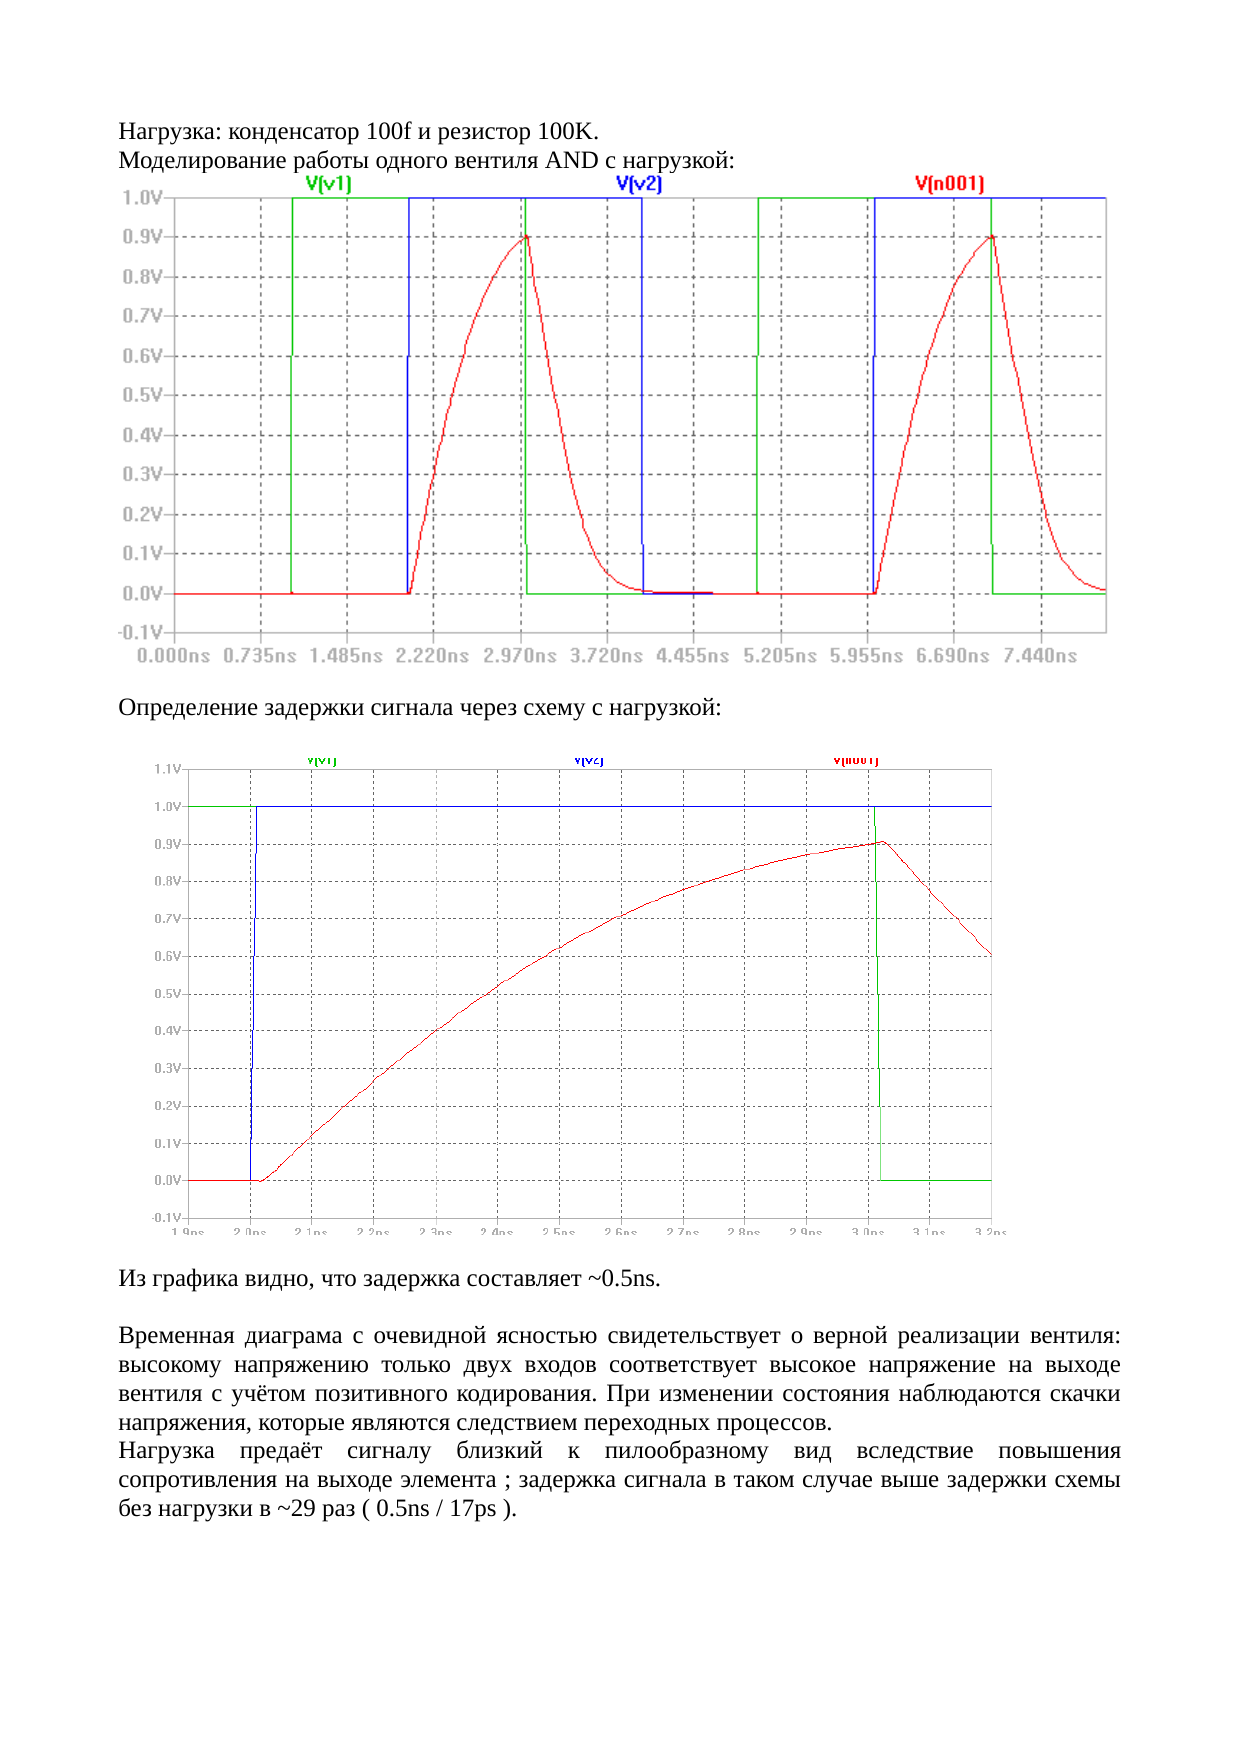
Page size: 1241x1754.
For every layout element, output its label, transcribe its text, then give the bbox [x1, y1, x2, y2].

picture [152, 758, 1007, 1235]
text Нагрузка предаёт сигналу близкий к пилообразному вид вследствие повышения сопротивления на выходе элемента ; задержка сигнала в таком случае выше задержки схемы без нагрузки в ~29 раз ( 0.5ns / 17ps ). [118, 1436, 1122, 1522]
text Определение задержки сигнала через схему с нагрузкой: [118, 692, 1122, 721]
text Моделирование работы одного вентиля AND с нагрузкой: [118, 145, 1122, 173]
picture [118, 173, 1123, 664]
text Временная диаграма с очевидной ясностью свидетельствует о верной реализации вентиля: высокому напряжению только двух входов соответствует высокое напряжение на выходе вентиля с учётом позитивного кодирования. При изменении состояния наблюдаются скачки напряжения, которые являются следствием переходных процессов. [118, 1321, 1122, 1436]
text Из графика видно, что задержка составляет ~0.5ns. [118, 1263, 1122, 1292]
text Нагрузка: конденсатор 100f и резистор 100K. [118, 116, 1122, 145]
